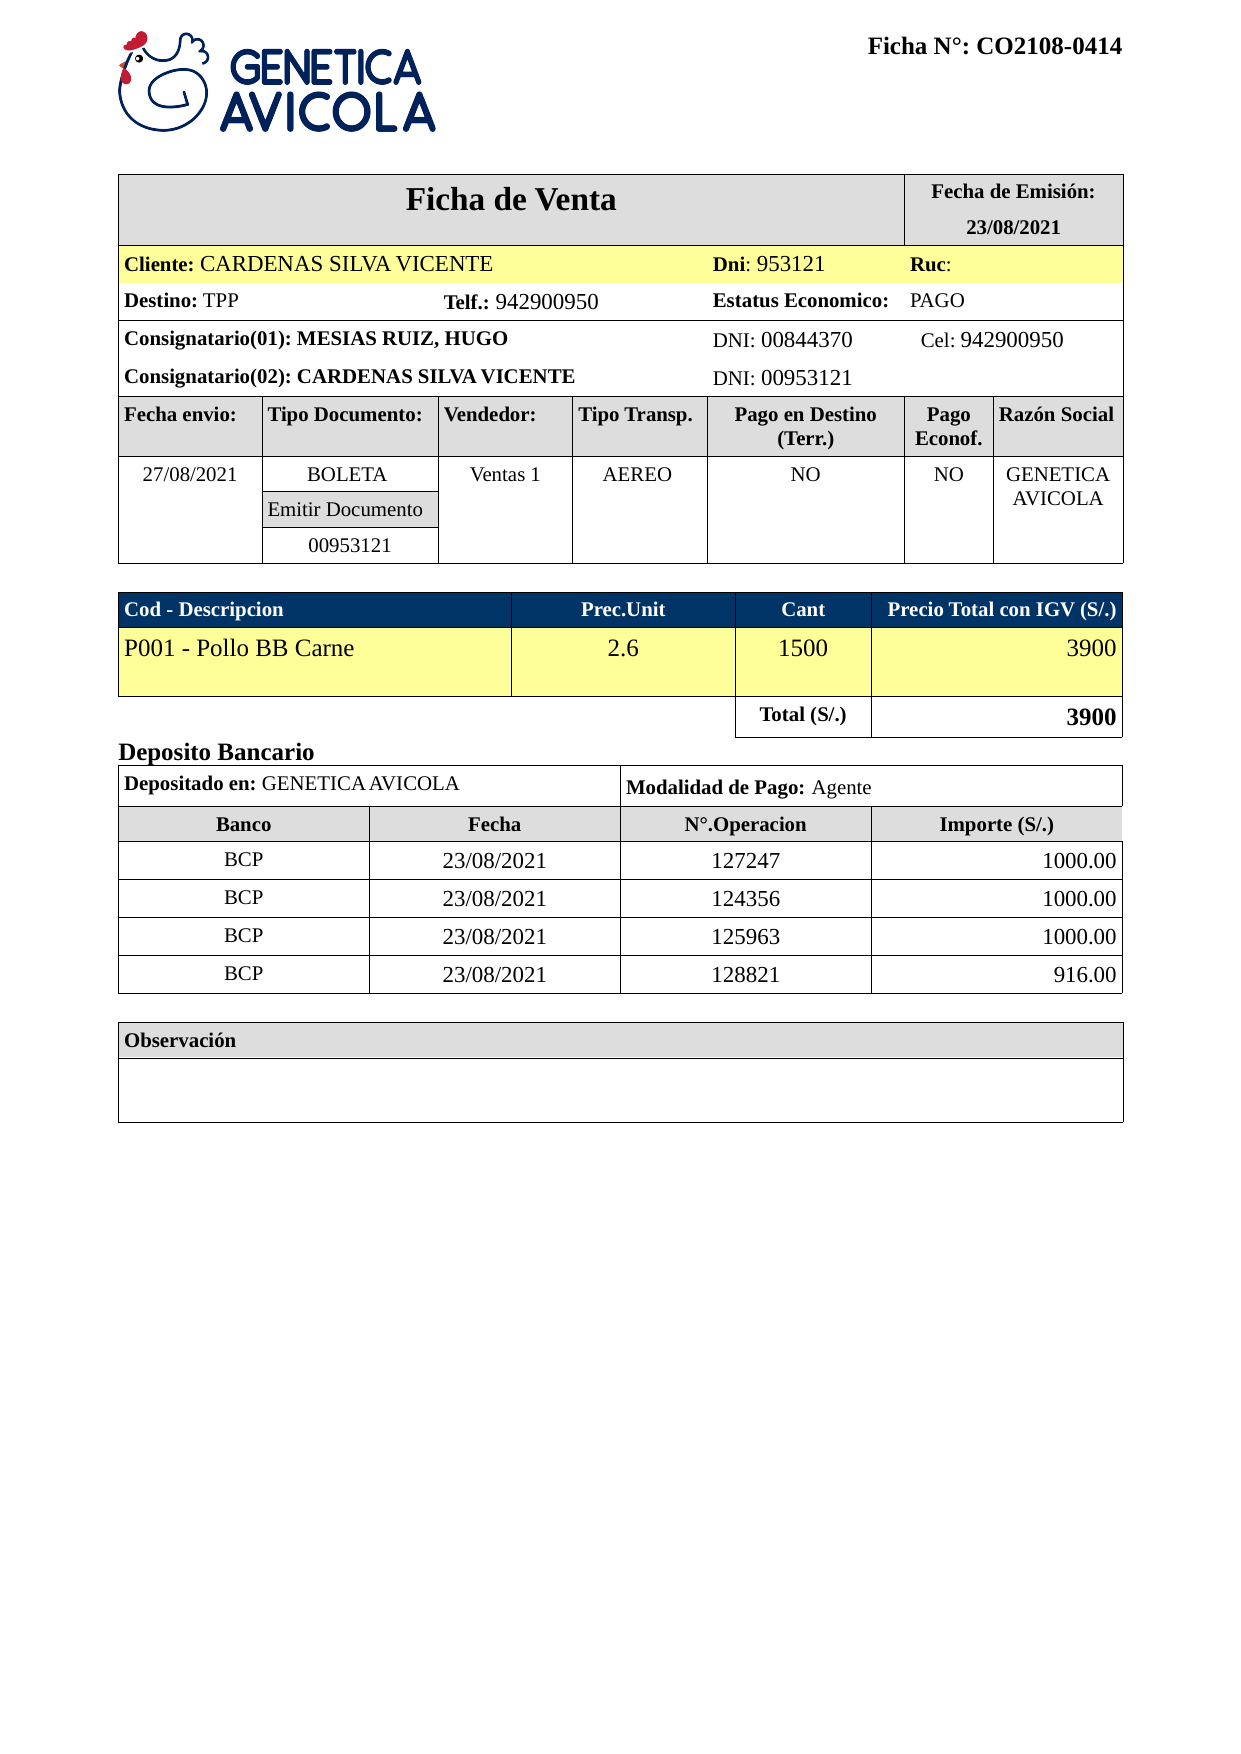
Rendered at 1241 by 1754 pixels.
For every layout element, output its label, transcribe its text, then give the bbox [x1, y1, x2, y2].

table_cell [118, 697, 511, 737]
table_cell NO [708, 457, 904, 563]
table_cell BOLETA [263, 457, 438, 491]
table_header Cod - Descripcion [119, 593, 511, 627]
table_cell Consignatario(01): MESIAS RUIZ, HUGO [119, 321, 707, 358]
table_cell 127247 [621, 842, 871, 879]
table_cell GENETICA AVICOLA [994, 457, 1123, 563]
table_header Cant [736, 593, 871, 627]
table_cell BCP [119, 880, 369, 917]
table_cell Cel: 942900950 [915, 321, 1123, 358]
table_header Ficha de Venta [119, 175, 904, 245]
table_header Fecha de Emisión: [905, 175, 1123, 209]
table_header Observación [119, 1023, 1123, 1057]
table_cell Tipo Transp. [573, 397, 707, 456]
table_cell AEREO [573, 457, 707, 563]
table_cell BCP [119, 842, 369, 879]
table_cell 124356 [621, 880, 871, 917]
table_header Precio Total con IGV (S/.) [872, 593, 1122, 627]
table_cell 27/08/2021 [119, 457, 262, 563]
table_header Modalidad de Pago: Agente [621, 766, 1122, 806]
table_cell 23/08/2021 [370, 918, 620, 955]
table_cell 3900 [872, 697, 1122, 737]
table_cell Vendedor: [439, 397, 572, 456]
table_cell 125963 [621, 918, 871, 955]
table_cell 00953121 [263, 528, 438, 563]
table_cell Destino: TPP [119, 283, 438, 320]
table_cell [119, 1059, 1123, 1122]
table_cell P001 - Pollo BB Carne [119, 628, 511, 696]
table_header Prec.Unit [512, 593, 735, 627]
table_cell 2.6 [512, 628, 735, 696]
table_cell 1000.00 [872, 842, 1122, 879]
picture [118, 31, 436, 132]
table_cell NO [905, 457, 993, 563]
table_header Depositado en: GENETICA AVICOLA [119, 766, 620, 806]
table_cell Emitir Documento [263, 492, 438, 527]
table_cell 128821 [621, 956, 871, 993]
table_cell Pago Econof. [905, 397, 993, 456]
table_cell N°.Operacion [621, 807, 871, 841]
table_cell Ruc: [904, 246, 1123, 283]
table_cell 1000.00 [872, 880, 1122, 917]
table_cell Fecha [370, 807, 620, 841]
table_cell 23/08/2021 [370, 956, 620, 993]
table_cell Tipo Documento: [263, 397, 438, 456]
table_cell 916.00 [872, 956, 1122, 993]
table_cell Pago en Destino (Terr.) [708, 397, 904, 456]
table_cell Ventas 1 [439, 457, 572, 563]
table_cell Fecha envio: [119, 397, 262, 456]
table_cell 23/08/2021 [370, 842, 620, 879]
table_cell DNI: 00953121 [707, 358, 1123, 396]
table_cell Banco [119, 807, 369, 841]
table_cell BCP [119, 918, 369, 955]
table_cell 23/08/2021 [370, 880, 620, 917]
table_cell Cliente: CARDENAS SILVA VICENTE [119, 246, 707, 283]
table_cell Telf.: 942900950 [438, 283, 707, 320]
table_cell Total (S/.) [736, 697, 871, 737]
table_cell 1500 [736, 628, 871, 696]
table_cell Estatus Economico: [707, 283, 904, 320]
table_cell Dni: 953121 [707, 246, 904, 283]
table_cell 23/08/2021 [905, 209, 1123, 245]
table_cell BCP [119, 956, 369, 993]
table_cell DNI: 00844370 [707, 321, 915, 358]
table_cell 1000.00 [872, 918, 1122, 955]
table_cell 3900 [872, 628, 1122, 696]
text Deposito Bancario [118, 737, 1122, 765]
table_cell Razón Social [994, 397, 1123, 456]
table_cell [511, 697, 735, 737]
table_cell Consignatario(02): CARDENAS SILVA VICENTE [119, 358, 707, 396]
table_cell Importe (S/.) [872, 807, 1122, 841]
table_cell PAGO [904, 283, 1123, 320]
